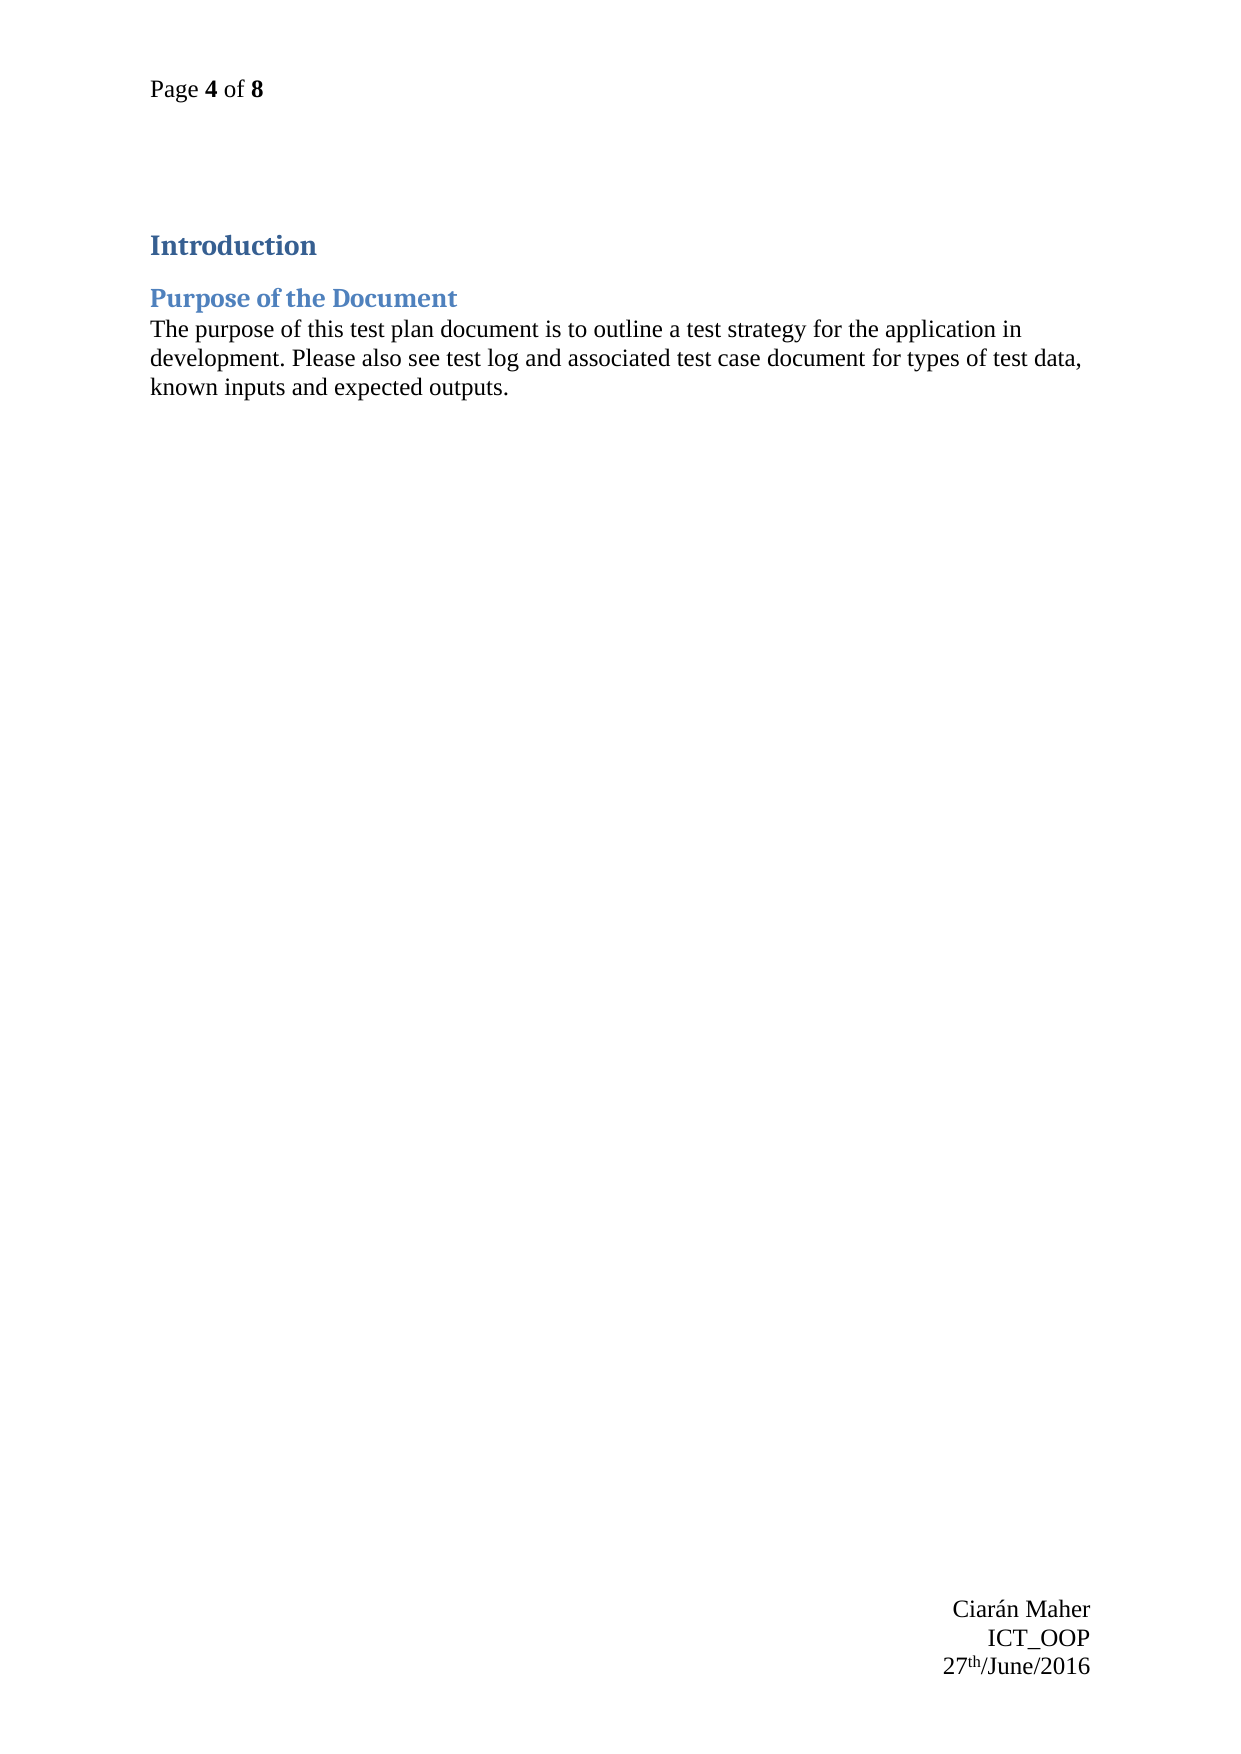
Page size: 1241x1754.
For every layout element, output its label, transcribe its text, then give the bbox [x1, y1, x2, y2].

subtitle Introduction [150, 229, 1090, 262]
text The purpose of this test plan document is to outline a test strategy for the application in development. Please also see test log and associated test case document for types of test data, known inputs and expected outputs. [150, 314, 1090, 401]
subtitle Purpose of the Document [150, 283, 1090, 314]
